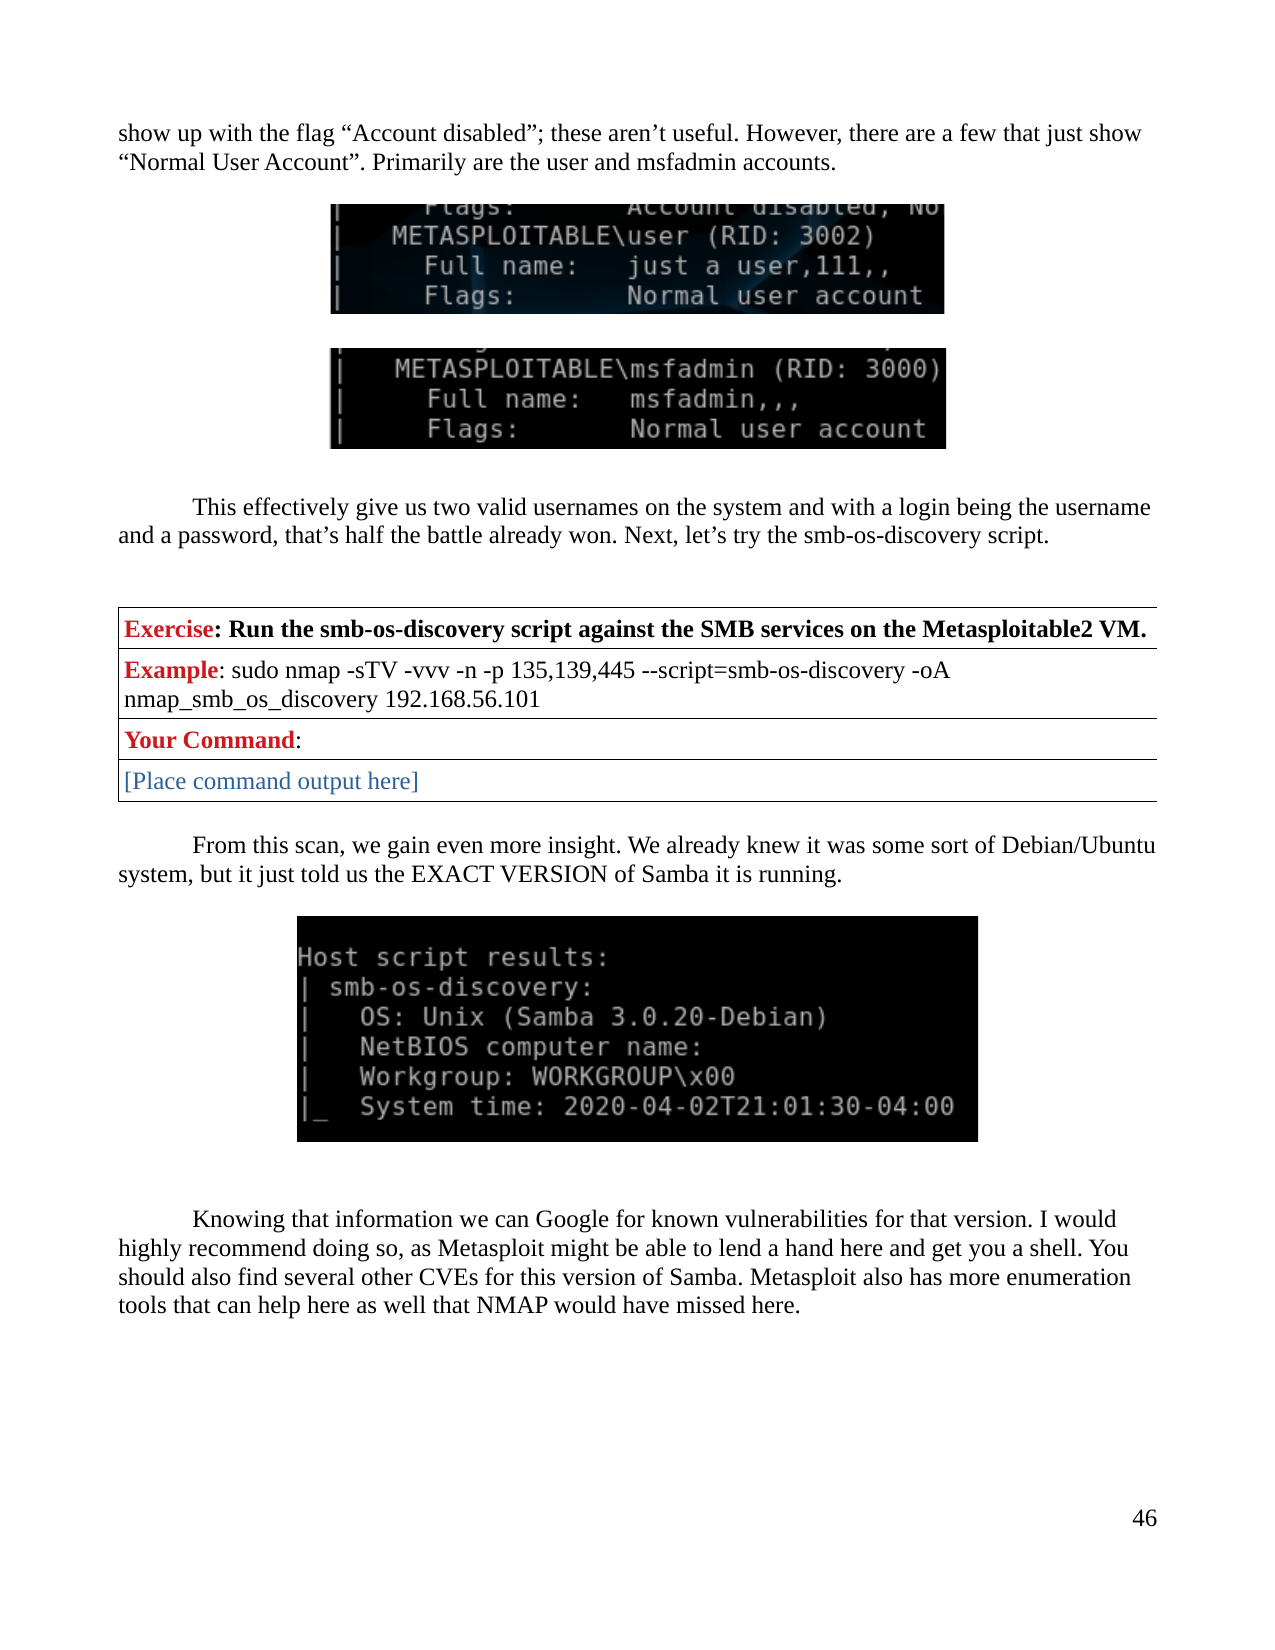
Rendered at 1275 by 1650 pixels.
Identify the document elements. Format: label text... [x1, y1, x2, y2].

text Knowing that information we can Google for known vulnerabilities for that version. I would highly recommend doing so, as Metasploit might be able to lend a hand here and get you a shell. You should also find several other CVEs for this version of Samba. Metasploit also has more enumeration tools that can help here as well that NMAP would have missed here. [118, 1204, 1157, 1319]
picture [330, 204, 945, 314]
text show up with the flag “Account disabled”; these aren’t useful. However, there are a few that just show “Normal User Account”. Primarily are the user and msfadmin accounts. [118, 118, 1157, 176]
text This effectively give us two valid usernames on the system and with a login being the username and a password, that’s half the battle already won. Next, let’s try the smb-os-discovery script. [118, 492, 1157, 549]
picture [297, 916, 979, 1142]
table_cell Example: sudo nmap -sTV -vvv -n -p 135,139,445 --script=smb-os-discovery -oA nmap_smb_os_discovery 192.168.56.101 [119, 649, 1157, 718]
table_cell Your Command: [119, 719, 1157, 759]
picture [328, 348, 947, 449]
table_header Exercise: Run the smb-os-discovery script against the SMB services on the Metasploitable2 VM. [119, 608, 1157, 648]
table_cell [Place command output here] [119, 760, 1157, 801]
text From this scan, we gain even more insight. We already knew it was some sort of Debian/Ubuntu system, but it just told us the EXACT VERSION of Samba it is running. [118, 830, 1157, 888]
